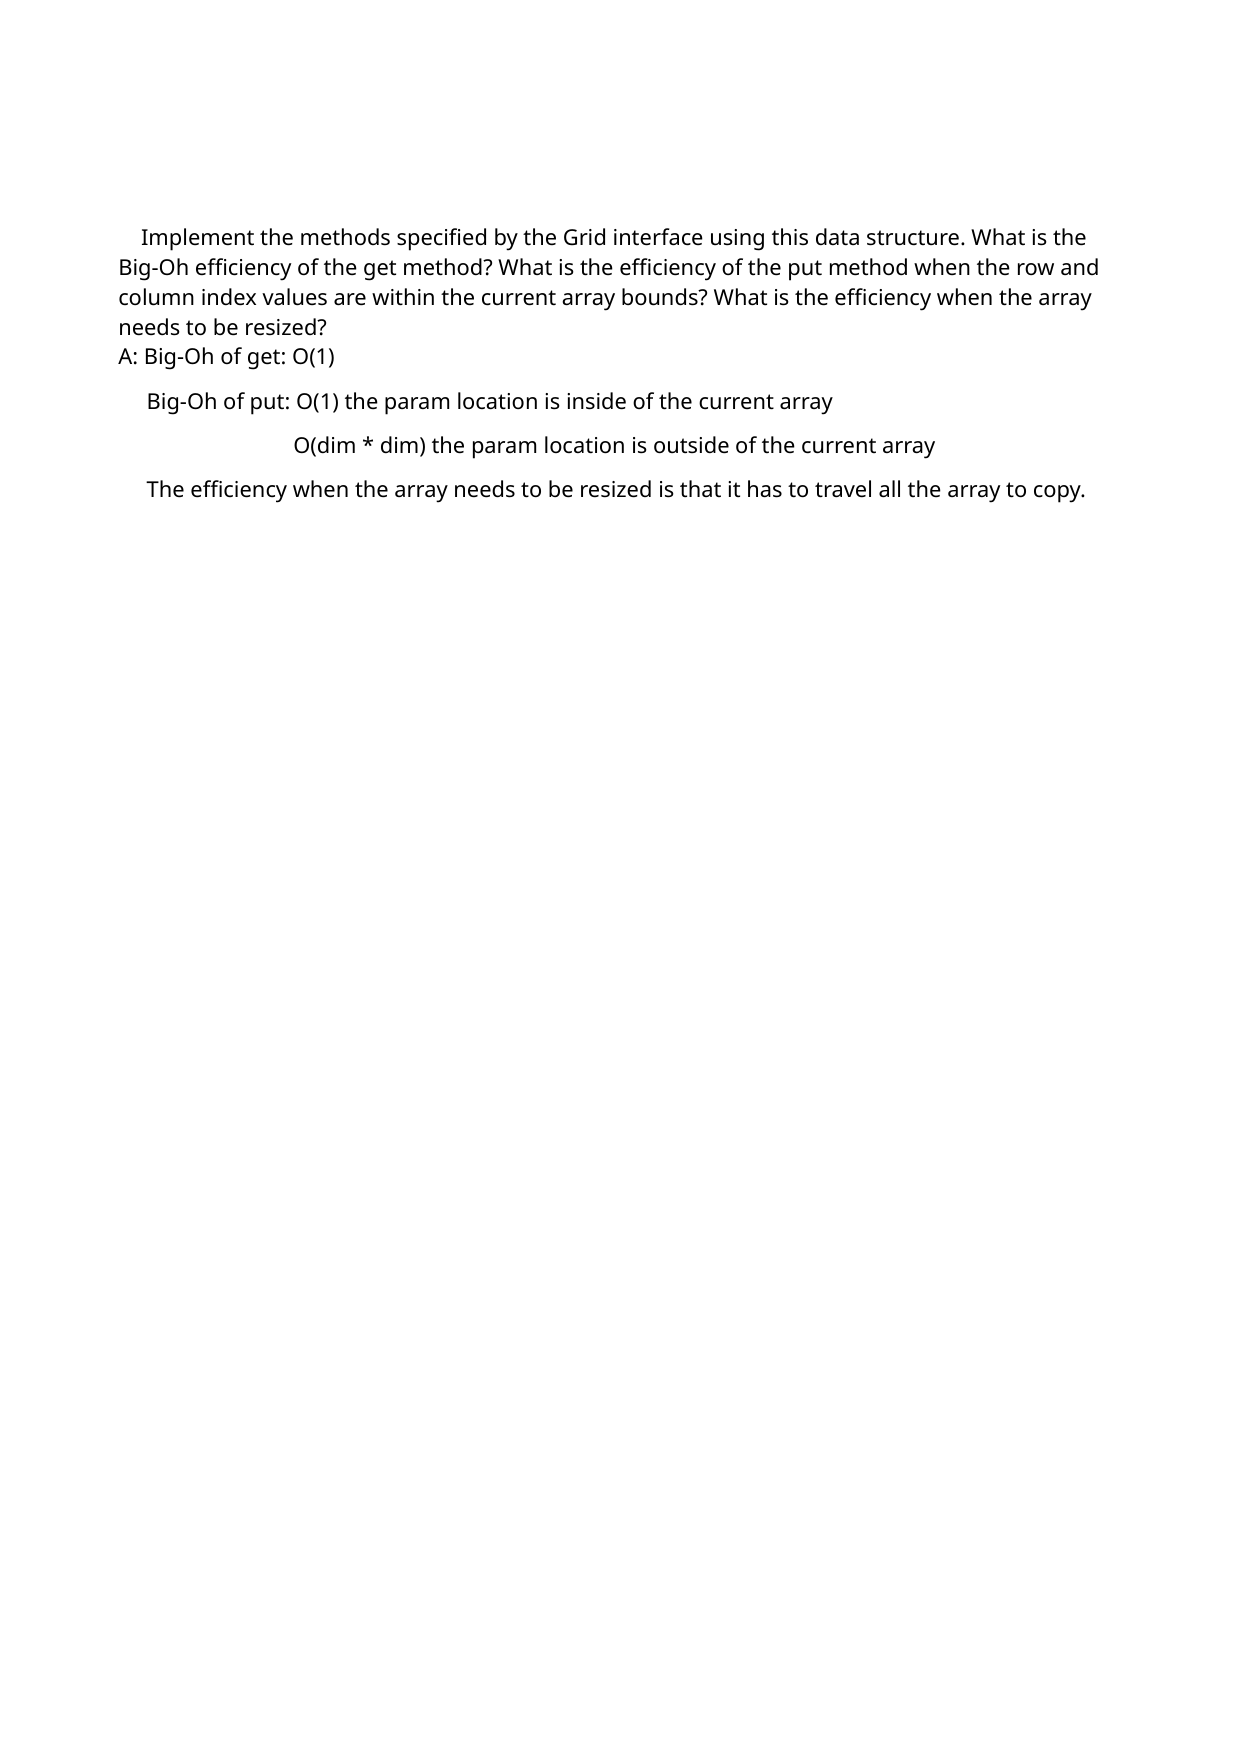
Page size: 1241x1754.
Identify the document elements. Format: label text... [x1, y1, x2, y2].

text The efficiency when the array needs to be resized is that it has to travel all the array to copy. [118, 474, 1122, 504]
text Big-Oh of put: O(1) the param location is inside of the current array [118, 386, 1122, 415]
text O(dim * dim) the param location is outside of the current array [118, 430, 1122, 460]
text A: Big-Oh of get: O(1) [118, 341, 1122, 371]
text Implement the methods specified by the Grid interface using this data structure. What is the Big-Oh efficiency of the get method? What is the efficiency of the put method when the row and column index values are within the current array bounds? What is the efficiency when the array needs to be resized? [118, 222, 1122, 341]
